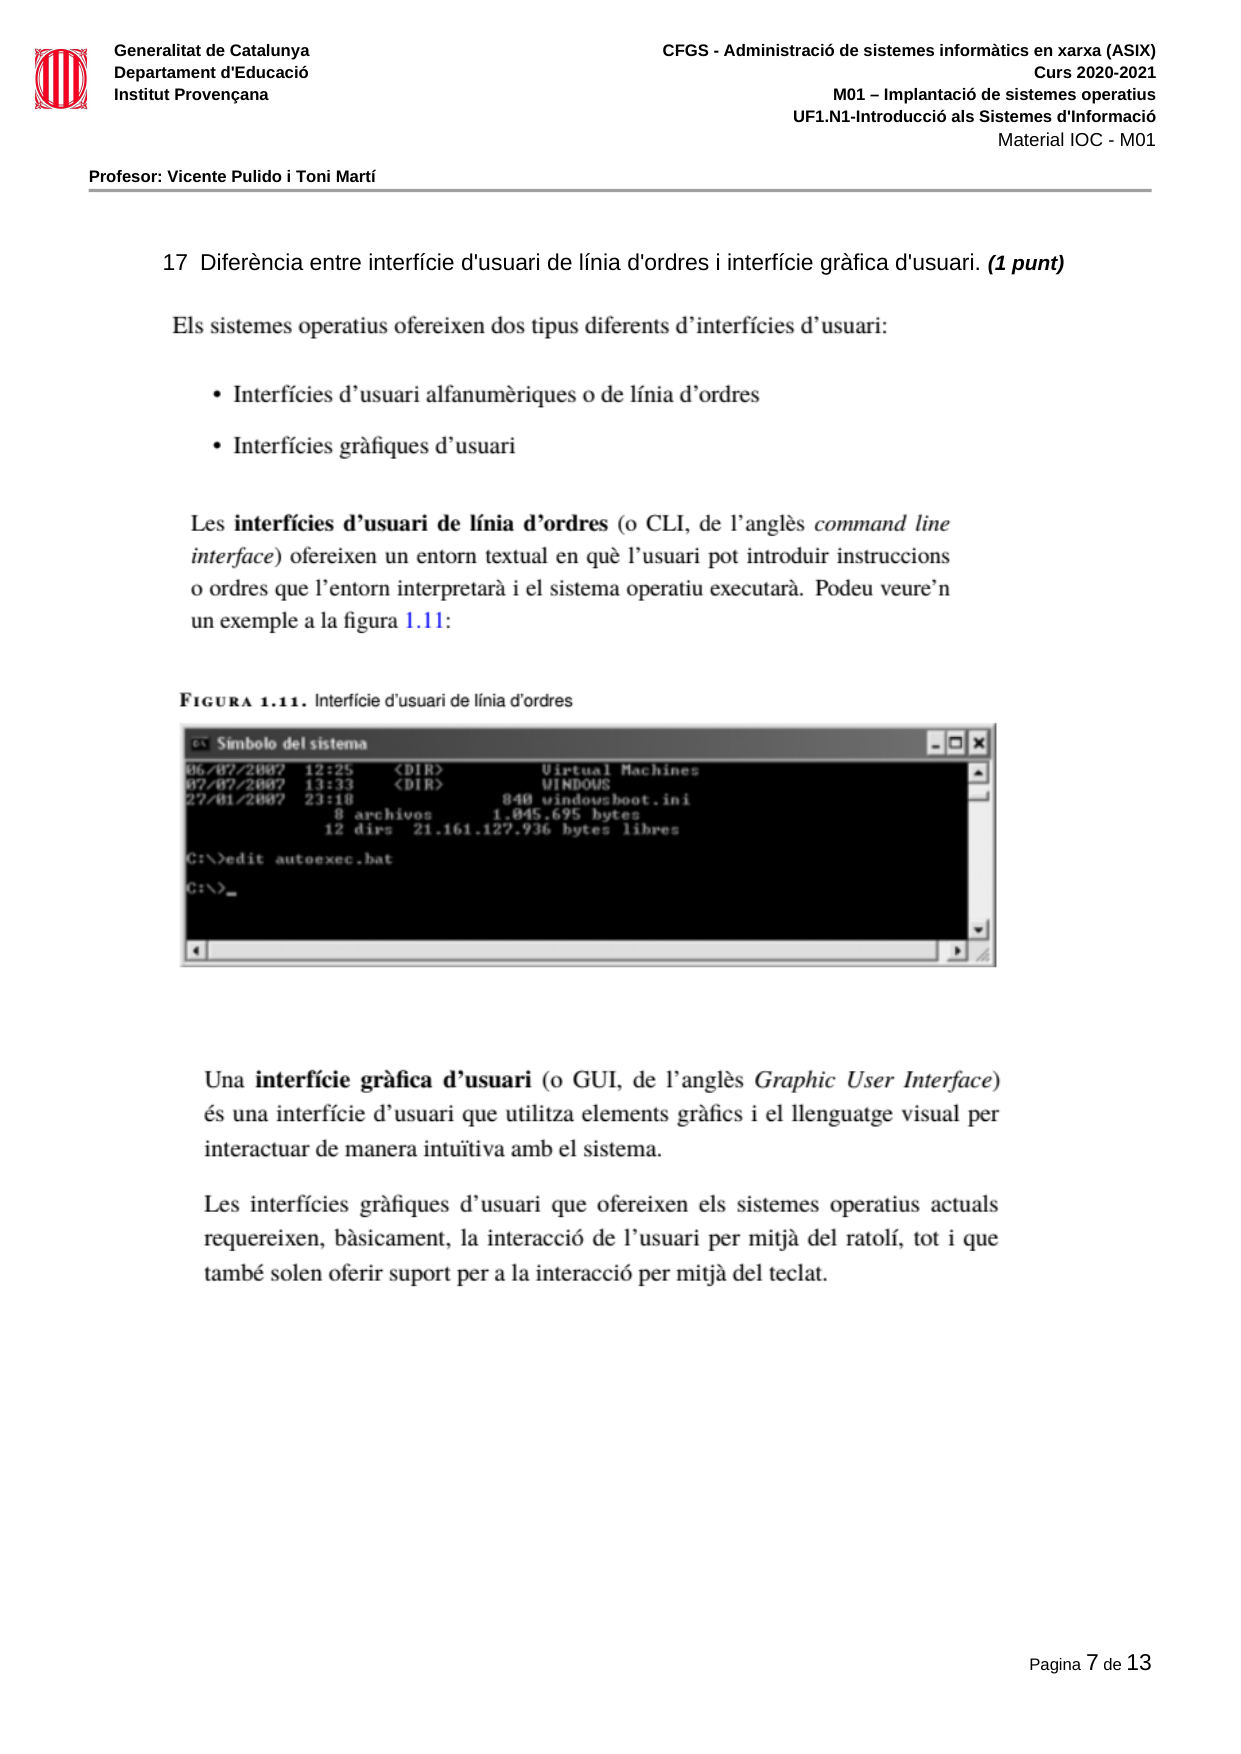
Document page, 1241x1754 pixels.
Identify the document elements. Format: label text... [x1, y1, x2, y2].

list Diferència entre interfície d'usuari de línia d'ordres i interfície gràfica d'usuari. (1 punt) [162, 249, 1152, 276]
picture [32, 47, 91, 111]
picture [177, 683, 998, 984]
picture [177, 505, 965, 650]
picture [192, 1047, 1022, 1293]
picture [162, 309, 906, 471]
